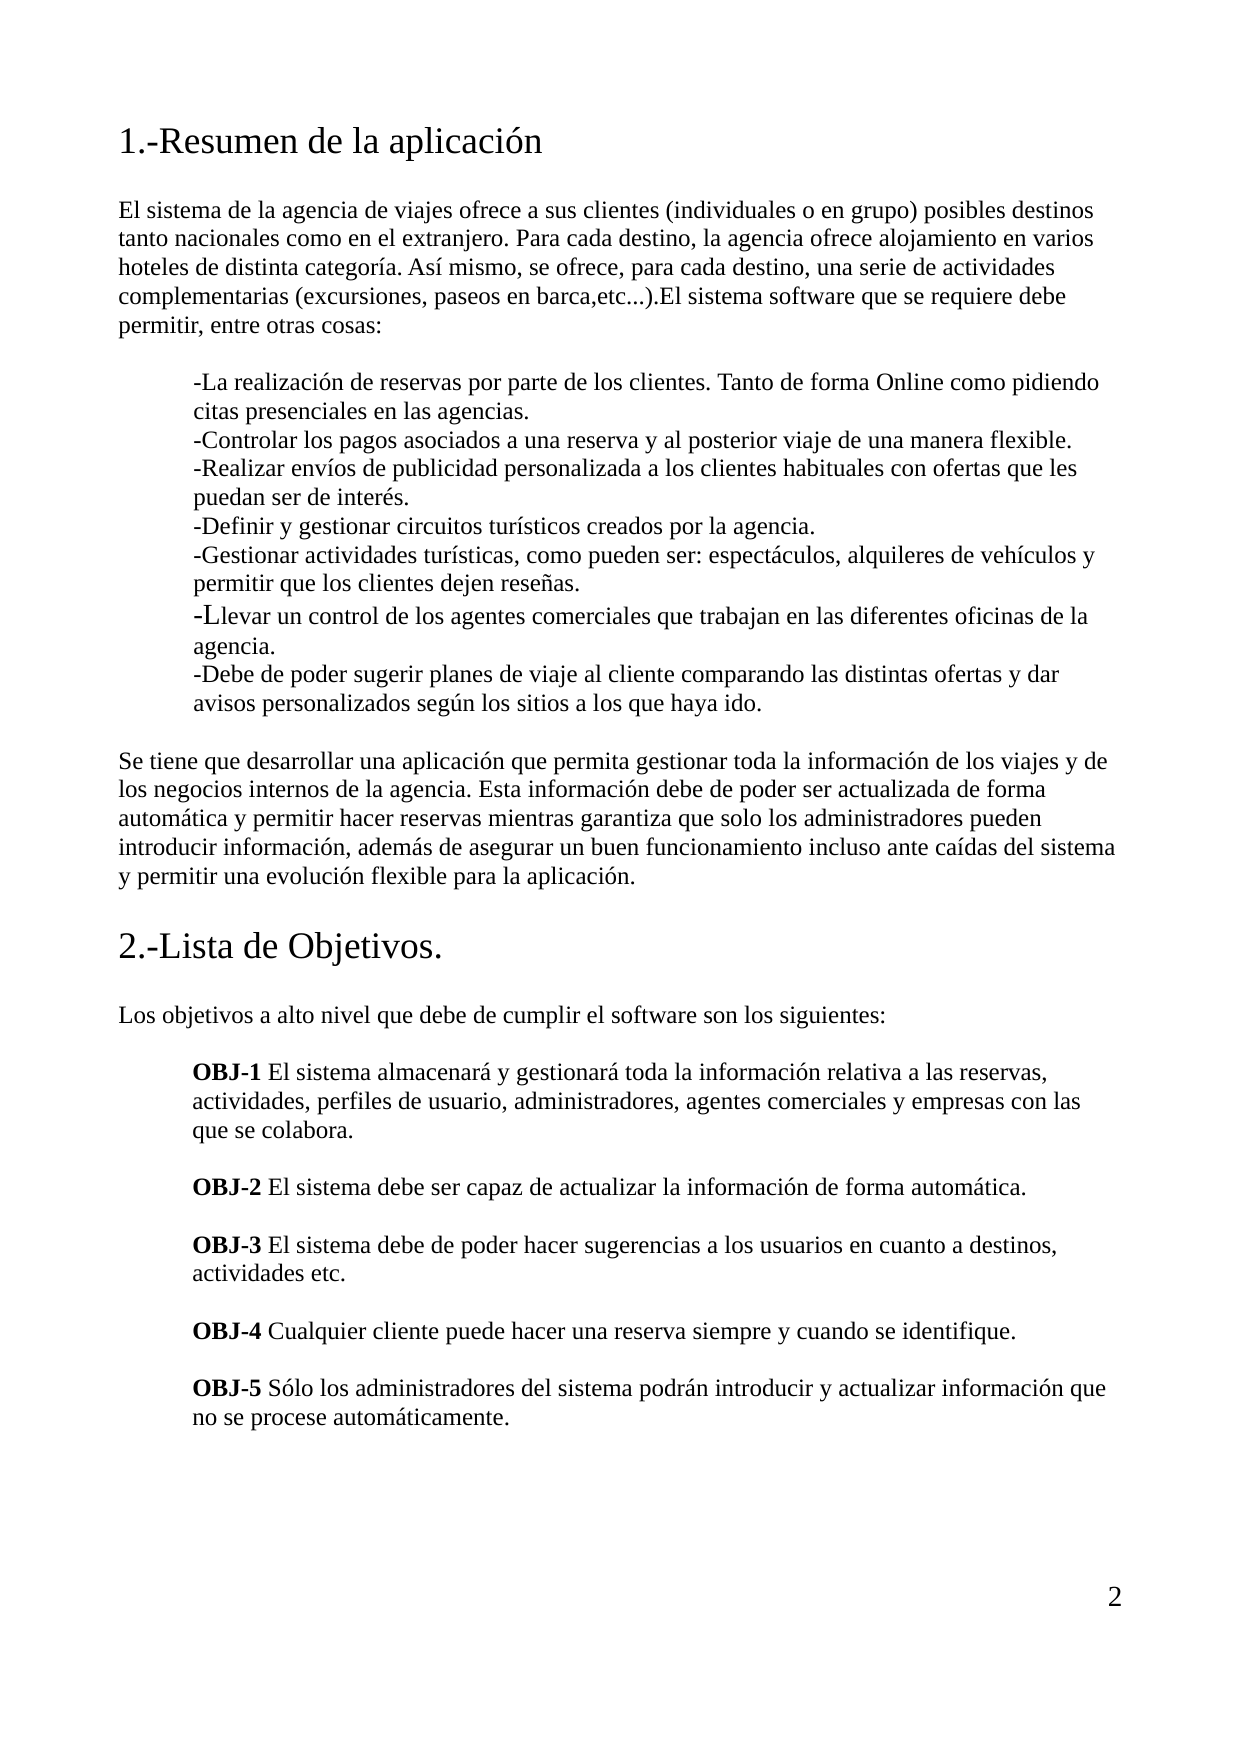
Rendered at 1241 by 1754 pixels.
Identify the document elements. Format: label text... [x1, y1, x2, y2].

text OBJ-5 Sólo los administradores del sistema podrán introducir y actualizar información que no se procese automáticamente. [118, 1373, 1122, 1431]
text OBJ-2 El sistema debe ser capaz de actualizar la información de forma automática. [118, 1172, 1122, 1201]
text El sistema de la agencia de viajes ofrece a sus clientes (individuales o en grupo) posibles destinos tanto nacionales como en el extranjero. Para cada destino, la agencia ofrece alojamiento en varios hoteles de distinta categoría. Así mismo, se ofrece, para cada destino, una serie de actividades complementarias (excursiones, paseos en barca,etc...).El sistema software que se requiere debe permitir, entre otras cosas: [118, 195, 1122, 338]
text OBJ-3 El sistema debe de poder hacer sugerencias a los usuarios en cuanto a destinos, actividades etc. [118, 1230, 1122, 1287]
text 2.-Lista de Objetivos. [118, 923, 1122, 966]
list -La realización de reservas por parte de los clientes. Tanto de forma Online como pidiendo citas presenciales en las agencias. [156, 367, 1122, 425]
list -Gestionar actividades turísticas, como pueden ser: espectáculos, alquileres de vehículos y permitir que los clientes dejen reseñas. [156, 540, 1122, 597]
text Se tiene que desarrollar una aplicación que permita gestionar toda la información de los viajes y de los negocios internos de la agencia. Esta información debe de poder ser actualizada de forma automática y permitir hacer reservas mientras garantiza que solo los administradores pueden introducir información, además de asegurar un buen funcionamiento incluso ante caídas del sistema y permitir una evolución flexible para la aplicación. [118, 746, 1122, 889]
text OBJ-4 Cualquier cliente puede hacer una reserva siempre y cuando se identifique. [118, 1316, 1122, 1345]
list -Definir y gestionar circuitos turísticos creados por la agencia. [156, 511, 1122, 540]
text Los objetivos a alto nivel que debe de cumplir el software son los siguientes: [118, 1000, 1122, 1028]
text 1.-Resumen de la aplicación [118, 118, 1122, 161]
list -Controlar los pagos asociados a una reserva y al posterior viaje de una manera flexible. [156, 425, 1122, 453]
list -Realizar envíos de publicidad personalizada a los clientes habituales con ofertas que les puedan ser de interés. [156, 453, 1122, 511]
text 2 [118, 1579, 1122, 1613]
text OBJ-1 El sistema almacenará y gestionará toda la información relativa a las reservas, actividades, perfiles de usuario, administradores, agentes comerciales y empresas con las que se colabora. [118, 1057, 1122, 1143]
list -Debe de poder sugerir planes de viaje al cliente comparando las distintas ofertas y dar avisos personalizados según los sitios a los que haya ido. [156, 659, 1122, 717]
list -Llevar un control de los agentes comerciales que trabajan en las diferentes oficinas de la agencia. [156, 597, 1122, 659]
